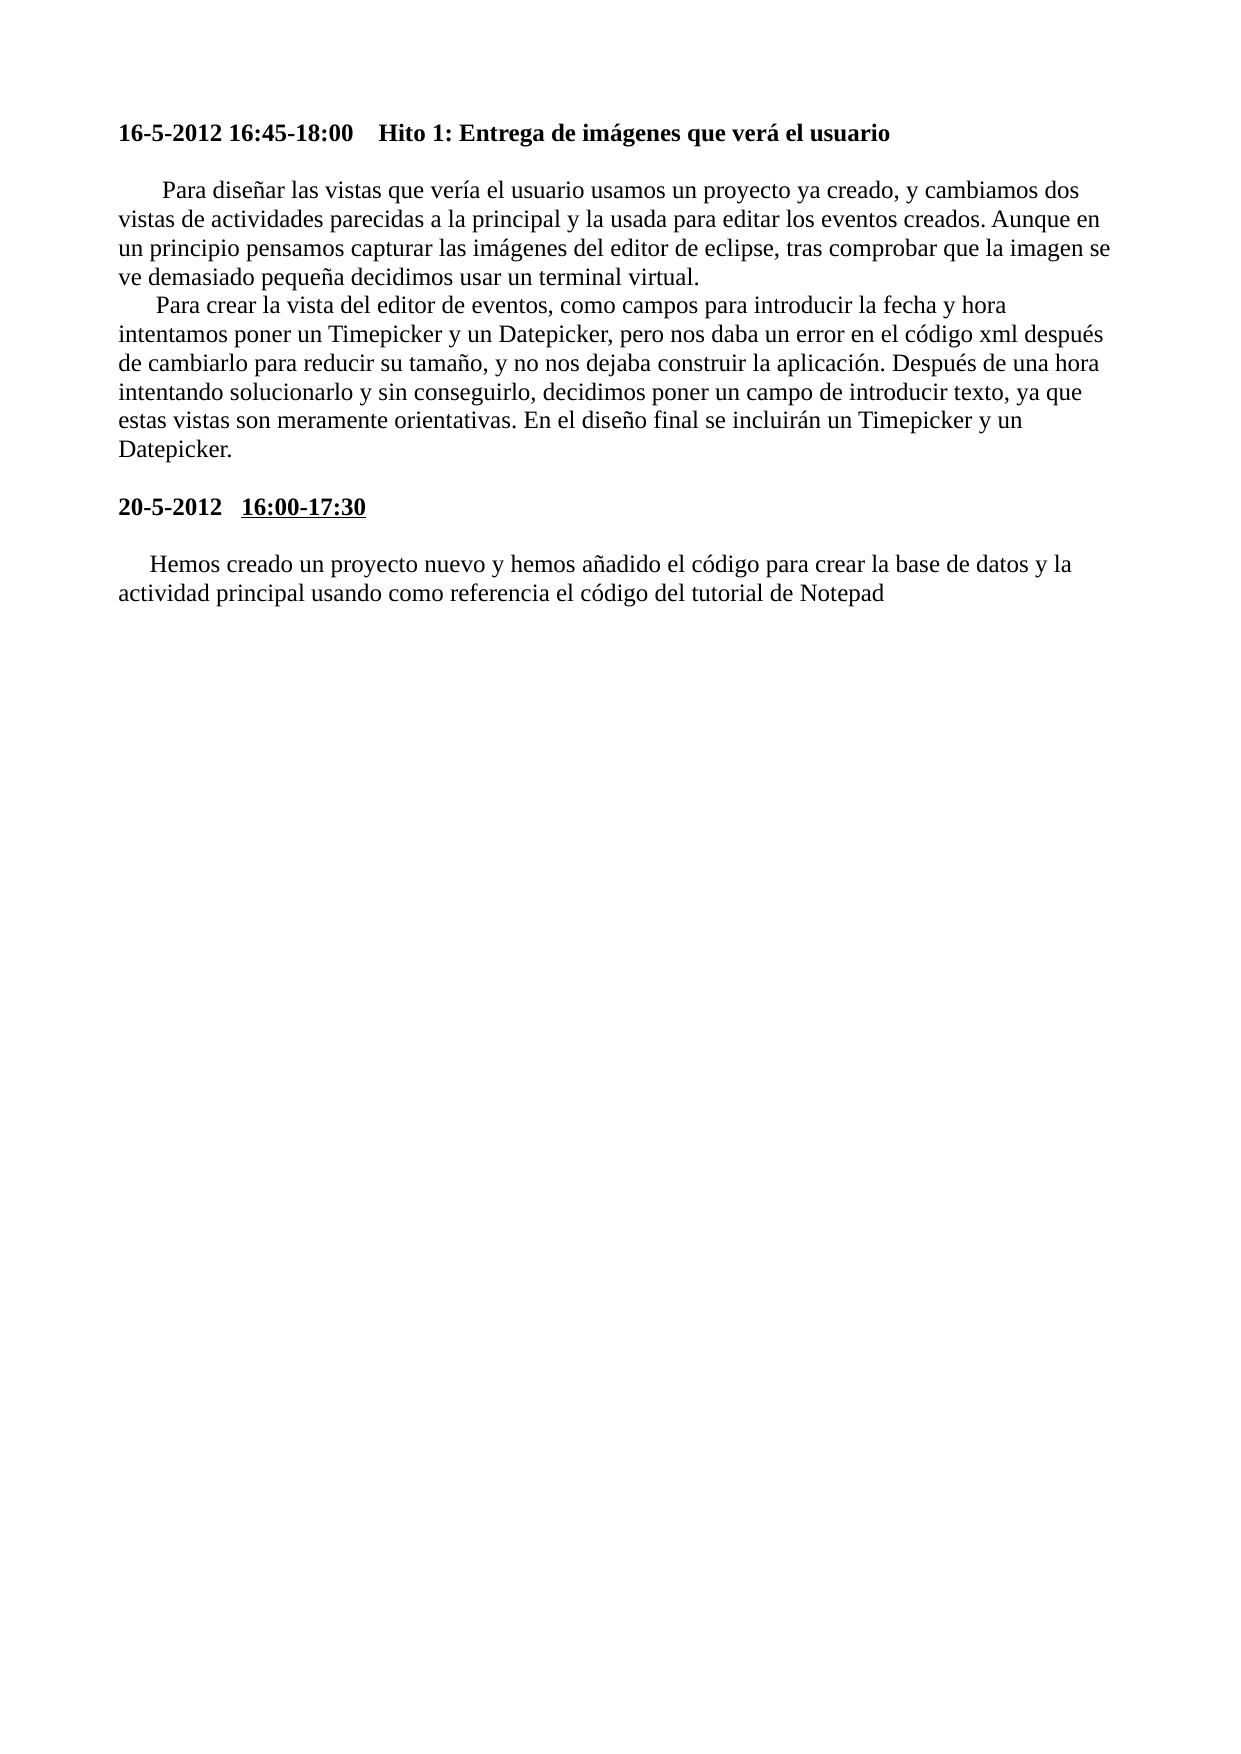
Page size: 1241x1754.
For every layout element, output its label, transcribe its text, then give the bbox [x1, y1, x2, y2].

text 20-5-2012 16:00-17:30 [118, 492, 1122, 521]
text Hemos creado un proyecto nuevo y hemos añadido el código para crear la base de datos y la actividad principal usando como referencia el código del tutorial de Notepad [118, 549, 1122, 607]
text 16-5-2012 16:45-18:00 Hito 1: Entrega de imágenes que verá el usuario [118, 118, 1122, 147]
text Para crear la vista del editor de eventos, como campos para introducir la fecha y hora intentamos poner un Timepicker y un Datepicker, pero nos daba un error en el código xml después de cambiarlo para reducir su tamaño, y no nos dejaba construir la aplicación. Después de una hora intentando solucionarlo y sin conseguirlo, decidimos poner un campo de introducir texto, ya que estas vistas son meramente orientativas. En el diseño final se incluirán un Timepicker y un Datepicker. [118, 291, 1122, 463]
text Para diseñar las vistas que vería el usuario usamos un proyecto ya creado, y cambiamos dos vistas de actividades parecidas a la principal y la usada para editar los eventos creados. Aunque en un principio pensamos capturar las imágenes del editor de eclipse, tras comprobar que la imagen se ve demasiado pequeña decidimos usar un terminal virtual. [118, 176, 1122, 291]
